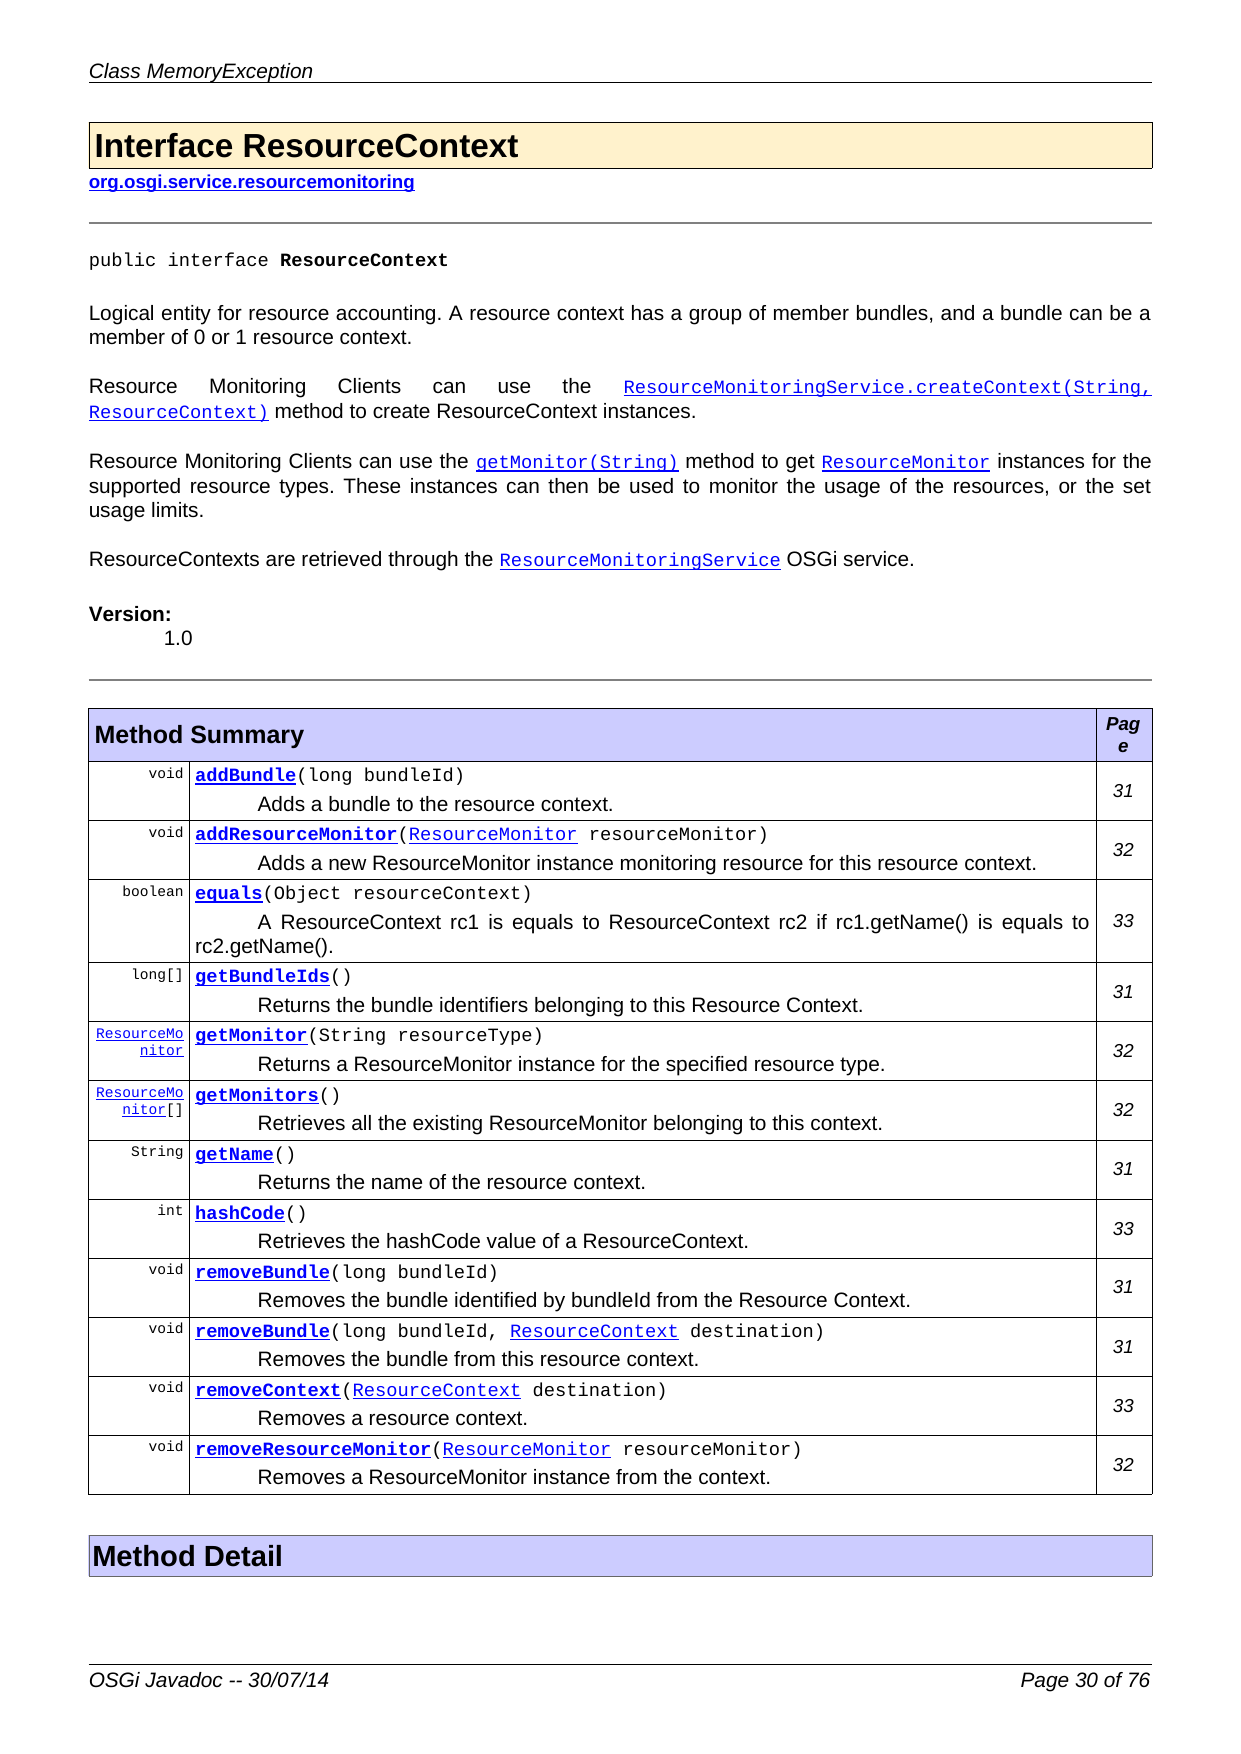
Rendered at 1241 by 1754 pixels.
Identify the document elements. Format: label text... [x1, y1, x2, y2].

table_cell getMonitors() Retrieves all the existing ResourceMonitor belonging to this context. [190, 1081, 1096, 1139]
text Version: [88, 602, 1152, 626]
table_cell removeBundle(long bundleId, ResourceContext destination) Removes the bundle from this resource context. [190, 1318, 1096, 1376]
table_cell hashCode() Retrieves the hashCode value of a ResourceContext. [190, 1200, 1096, 1258]
table_cell 31 [1097, 963, 1152, 1021]
table_cell long[] [89, 963, 189, 1021]
table_cell 31 [1097, 1141, 1152, 1198]
table_cell equals(Object resourceContext) A ResourceContext rc1 is equals to ResourceContext rc2 if rc1.getName() is equals to rc2.getName(). [190, 880, 1096, 962]
table_cell 32 [1097, 821, 1152, 879]
table_cell 32 [1097, 1081, 1152, 1139]
table_cell void [89, 821, 189, 879]
text ResourceContexts are retrieved through the ResourceMonitoringService OSGi service. [88, 547, 1152, 572]
table_cell addBundle(long bundleId) Adds a bundle to the resource context. [190, 762, 1096, 820]
table_cell 31 [1097, 1318, 1152, 1376]
table_cell removeBundle(long bundleId) Removes the bundle identified by bundleId from the Resource Context. [190, 1259, 1096, 1317]
table_cell 33 [1097, 880, 1152, 962]
text Resource Monitoring Clients can use the ResourceMonitoringService.createContext(String, ResourceContext) method to create ResourceContext instances. [88, 374, 1152, 424]
subtitle Method Detail [90, 1536, 1152, 1576]
table_cell 32 [1097, 1436, 1152, 1494]
table_cell void [89, 1377, 189, 1435]
text org.osgi.service.resourcemonitoring [88, 171, 1152, 193]
table_cell int [89, 1200, 189, 1258]
table_cell 32 [1097, 1022, 1152, 1080]
text Logical entity for resource accounting. A resource context has a group of member bundles, and a bundle can be a member of 0 or 1 resource context. [88, 301, 1152, 349]
table_cell getName() Returns the name of the resource context. [190, 1141, 1096, 1198]
table_cell 31 [1097, 762, 1152, 820]
table_cell void [89, 762, 189, 820]
subtitle Interface ResourceContext [90, 123, 1152, 168]
text Resource Monitoring Clients can use the getMonitor(String) method to get ResourceMonitor instances for the supported resource types. These instances can then be used to monitor the usage of the resources, or the set usage limits. [88, 449, 1152, 522]
table_cell boolean [89, 880, 189, 962]
table_cell 33 [1097, 1200, 1152, 1258]
text public interface ResourceContext [88, 250, 1152, 272]
table_cell 31 [1097, 1259, 1152, 1317]
table_header Method Summary [89, 709, 1096, 761]
table_cell void [89, 1259, 189, 1317]
table_cell 33 [1097, 1377, 1152, 1435]
table_cell void [89, 1318, 189, 1376]
table_header Page [1097, 709, 1152, 761]
text 1.0 [163, 626, 1152, 649]
table_cell getMonitor(String resourceType) Returns a ResourceMonitor instance for the specified resource type. [190, 1022, 1096, 1080]
table_cell ResourceMonitor[] [89, 1081, 189, 1139]
table_cell addResourceMonitor(ResourceMonitor resourceMonitor) Adds a new ResourceMonitor instance monitoring resource for this resource context. [190, 821, 1096, 879]
table_cell String [89, 1141, 189, 1198]
table_cell getBundleIds() Returns the bundle identifiers belonging to this Resource Context. [190, 963, 1096, 1021]
table_cell ResourceMonitor [89, 1022, 189, 1080]
table_cell removeResourceMonitor(ResourceMonitor resourceMonitor) Removes a ResourceMonitor instance from the context. [190, 1436, 1096, 1494]
table_cell void [89, 1436, 189, 1494]
table_cell removeContext(ResourceContext destination) Removes a resource context. [190, 1377, 1096, 1435]
